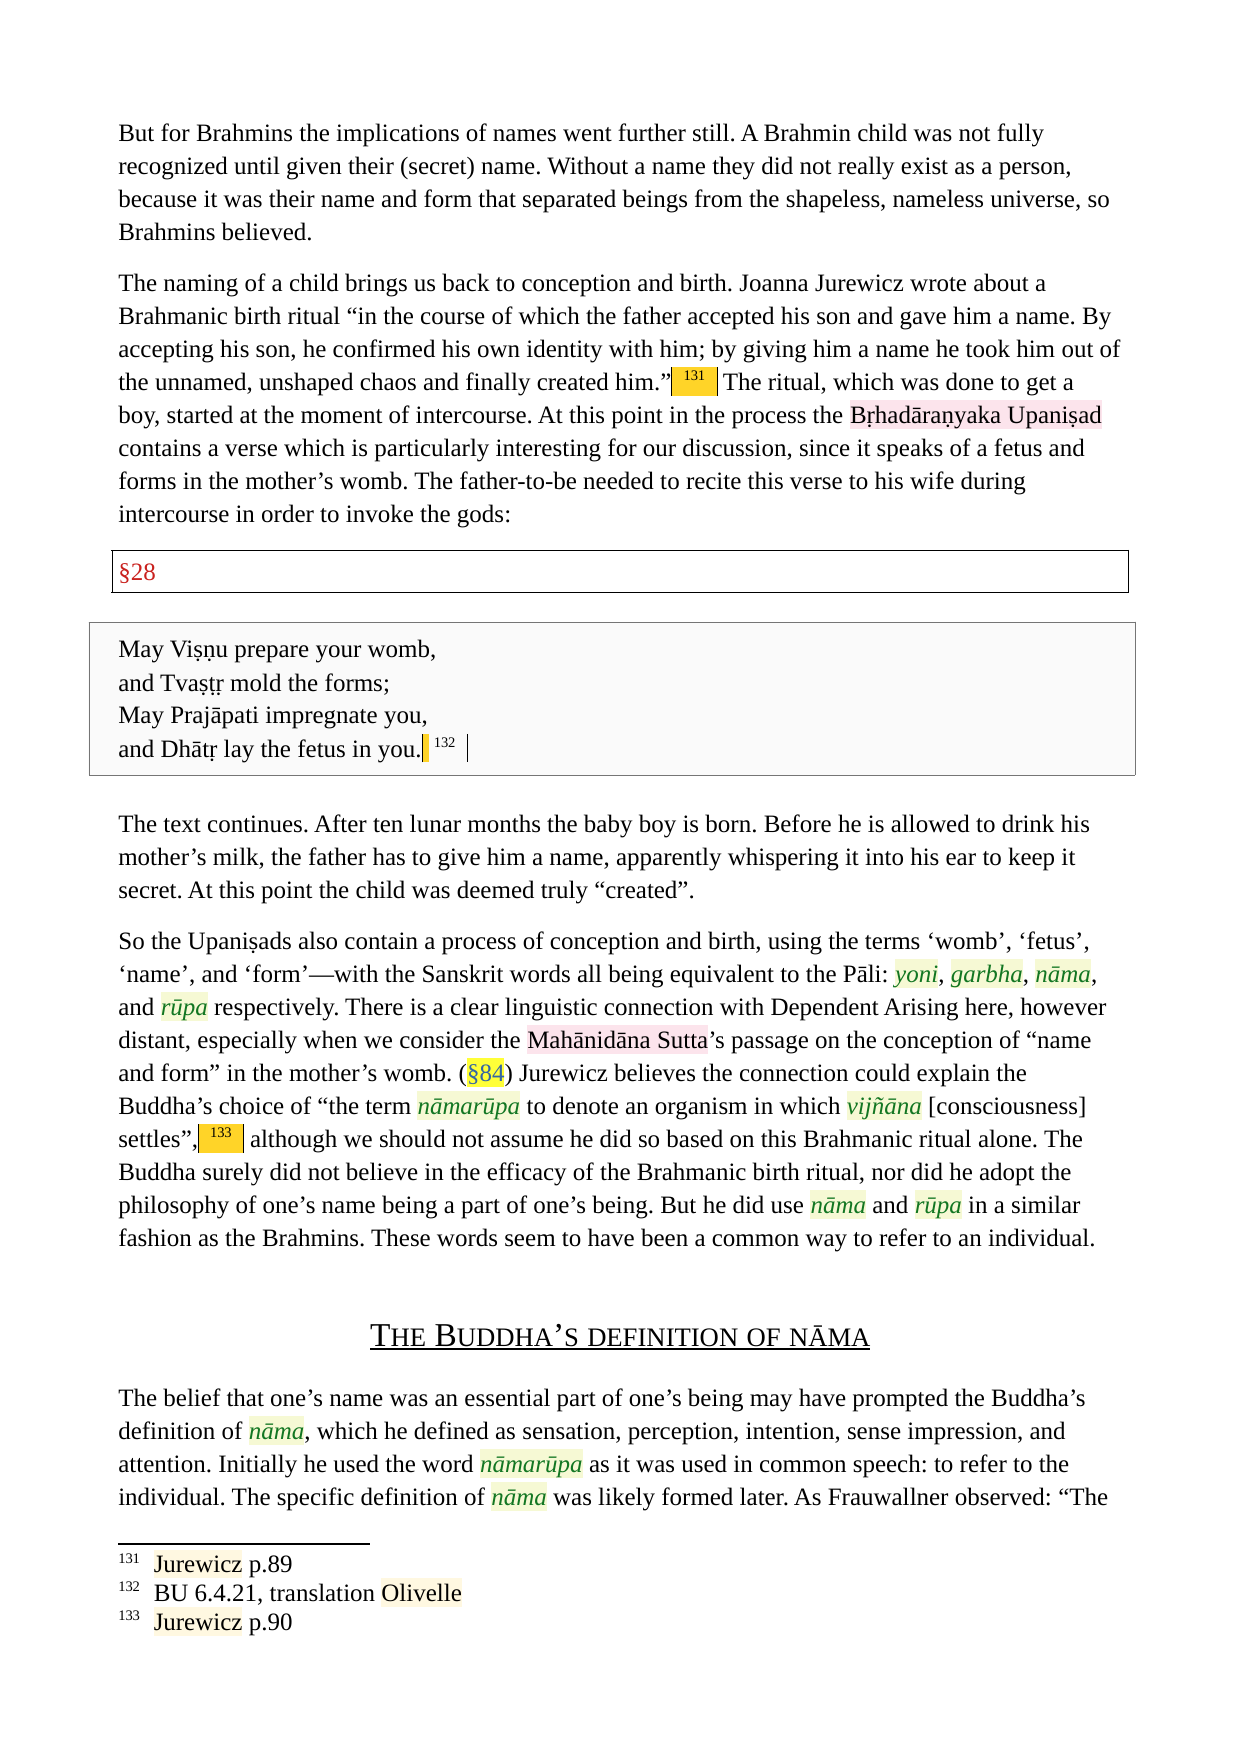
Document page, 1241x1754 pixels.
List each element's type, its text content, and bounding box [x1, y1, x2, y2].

text But for Brahmins the implications of names went further still. A Brahmin child was not fully recognized until given their (secret) name. Without a name they did not really exist as a person, because it was their name and form that separated beings from the shapeless, nameless universe, so Brahmins believed. [118, 118, 1122, 246]
subtitle The Buddha’s definition of nāma [118, 1315, 1122, 1353]
text The belief that one’s name was an essential part of one’s being may have prompted the Buddha’s definition of nāma, which he defined as sensation, perception, intention, sense impression, and attention. Initially he used the word nāmarūpa as it was used in common speech: to refer to the individual. The specific definition of nāma was likely formed later. As Frauwallner observed: “The [118, 1383, 1122, 1511]
text Jurewicz p.89 [118, 1549, 1122, 1578]
text The naming of a child brings us back to conception and birth. Joanna Jurewicz wrote about a Brahmanic birth ritual “in the course of which the father accepted his son and gave him a name. By accepting his son, he confirmed his own identity with him; by giving him a name he took him out of the unnamed, unshaped chaos and finally created him.” The ritual, which was done to get a boy, started at the moment of intercourse. At this point in the process the Bṛhadāraṇyaka Upaniṣad contains a verse which is particularly interesting for our discussion, since it speaks of a fetus and forms in the mother’s womb. The father-to-be needed to recite this verse to his wife during intercourse in order to invoke the gods: [118, 268, 1122, 528]
text The text continues. After ten lunar months the baby boy is born. Before he is allowed to drink his mother’s milk, the father has to give him a name, apparently whispering it into his ear to keep it secret. At this point the child was deemed truly “created”. [118, 809, 1122, 904]
text BU 6.4.21, translation Olivelle [462, 1578, 1122, 1607]
text Jurewicz p.90 [118, 1607, 154, 1636]
text May Viṣṇu prepare your womb, and Tvaṣṭṛ mold the forms; May Prajāpati impregnate you, and Dhātṛ lay the fetus in you. [90, 623, 1135, 775]
text BU 6.4.21, translation Olivelle [118, 1578, 381, 1607]
text §28 [113, 551, 1128, 592]
text So the Upaniṣads also contain a process of conception and birth, using the terms ‘womb’, ‘fetus’, ‘name’, and ‘form’—with the Sanskrit words all being equivalent to the Pāli: yoni, garbha, nāma, and rūpa respectively. There is a clear linguistic connection with Dependent Arising here, however distant, especially when we consider the Mahānidāna Sutta’s passage on the conception of “name and form” in the mother’s womb. (§84) Jurewicz believes the connection could explain the Buddha’s choice of “the term nāmarūpa to denote an organism in which vijñāna [consciousness] settles”, although we should not assume he did so based on this Brahmanic ritual alone. The Buddha surely did not believe in the efficacy of the Brahmanic birth ritual, nor did he adopt the philosophy of one’s name being a part of one’s being. But he did use nāma and rūpa in a similar fashion as the Brahmins. These words seem to have been a common way to refer to an individual. [118, 926, 1122, 1252]
text Jurewicz p.90 [242, 1607, 1122, 1636]
